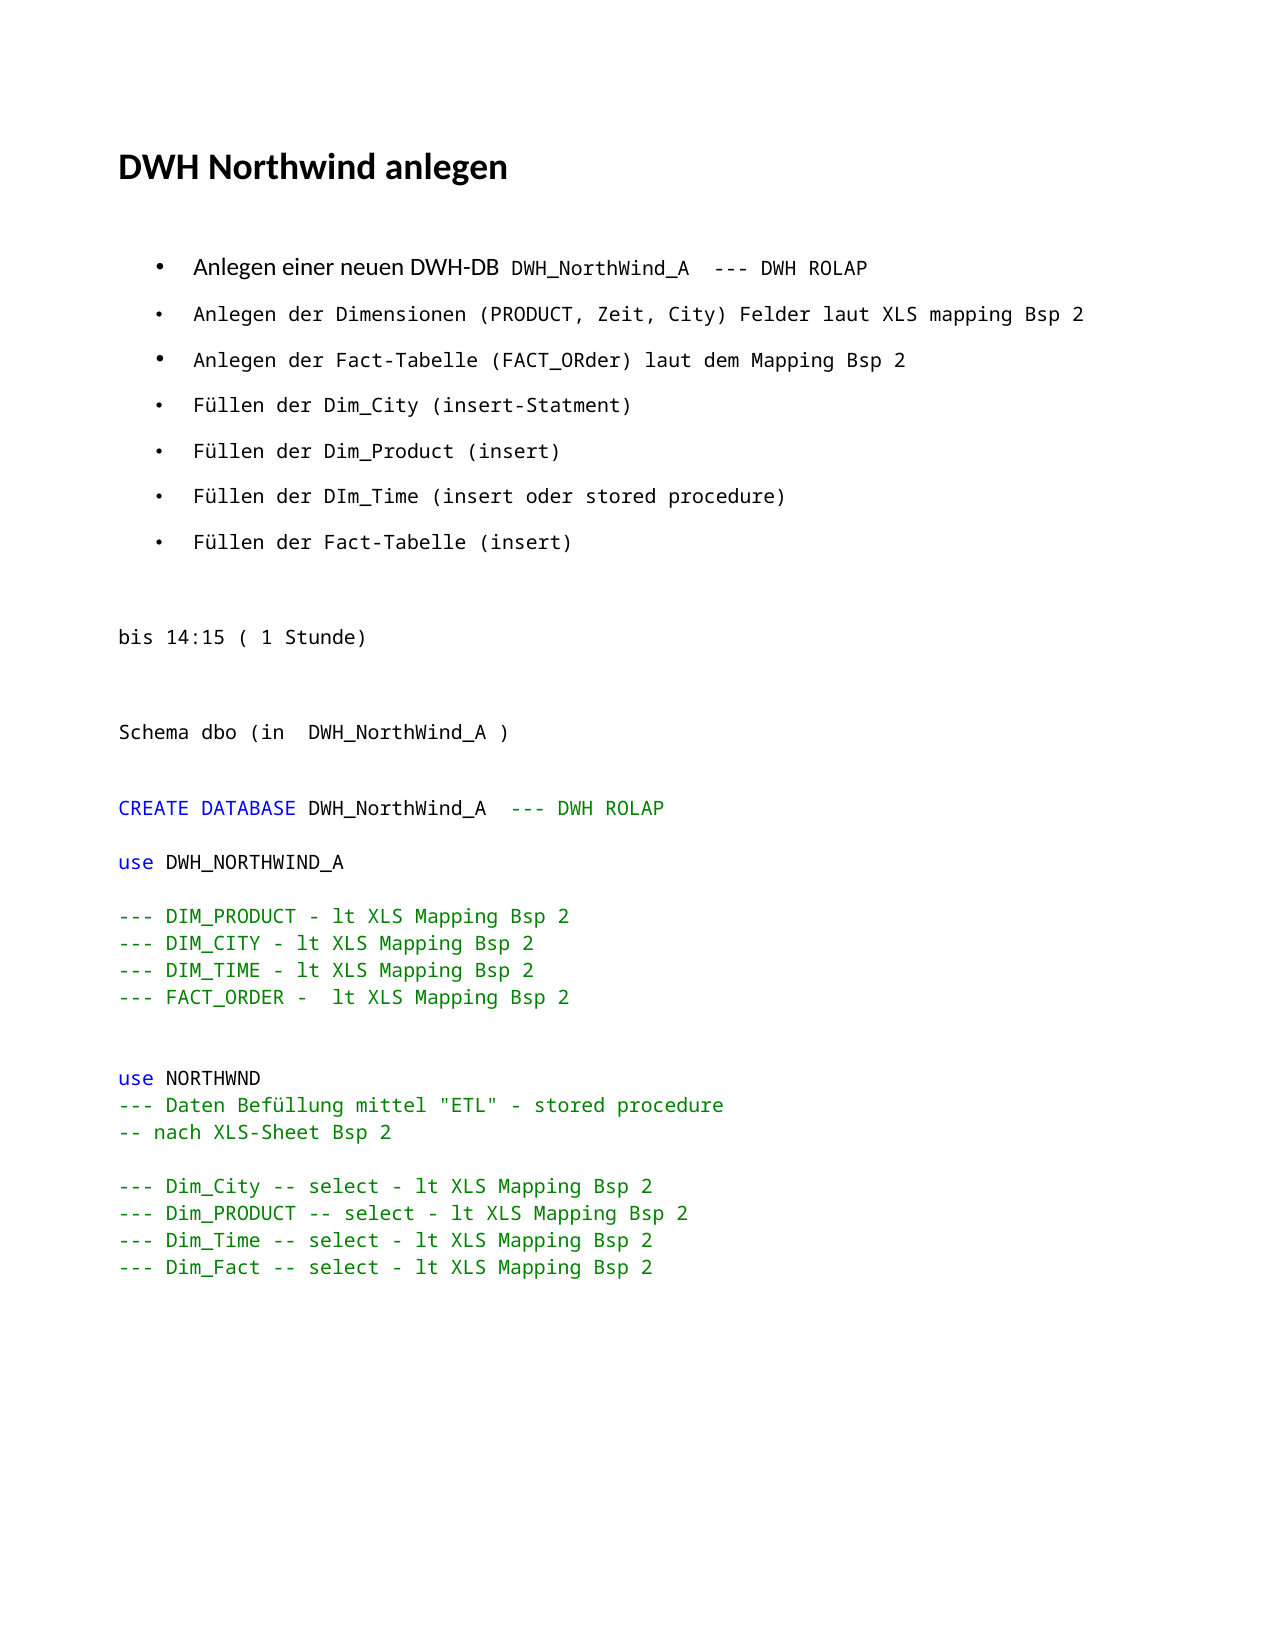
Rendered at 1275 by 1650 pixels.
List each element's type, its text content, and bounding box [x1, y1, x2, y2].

subtitle DWH Northwind anlegen [118, 143, 1157, 189]
text --- FACT_ORDER - lt XLS Mapping Bsp 2 [118, 983, 1157, 1010]
list Füllen der Dim_City (insert-Statment) [156, 392, 1157, 419]
list Füllen der Fact-Tabelle (insert) [156, 528, 1157, 555]
text -- nach XLS-Sheet Bsp 2 [118, 1118, 1157, 1145]
list Anlegen der Fact-Tabelle (FACT_ORder) laut dem Mapping Bsp 2 [156, 346, 1157, 373]
text Schema dbo (in DWH_NorthWind_A ) [118, 718, 1157, 745]
text --- DIM_PRODUCT - lt XLS Mapping Bsp 2 [118, 902, 1157, 929]
text --- DIM_CITY - lt XLS Mapping Bsp 2 [118, 929, 1157, 956]
list Füllen der DIm_Time (insert oder stored procedure) [156, 483, 1157, 510]
text bis 14:15 ( 1 Stunde) [118, 623, 1157, 650]
text use DWH_NORTHWIND_A [118, 848, 1157, 875]
list Füllen der Dim_Product (insert) [156, 437, 1157, 464]
text --- Dim_Fact -- select - lt XLS Mapping Bsp 2 [118, 1253, 1157, 1280]
text --- DIM_TIME - lt XLS Mapping Bsp 2 [118, 956, 1157, 983]
text --- Dim_Time -- select - lt XLS Mapping Bsp 2 [118, 1226, 1157, 1253]
text --- Dim_PRODUCT -- select - lt XLS Mapping Bsp 2 [118, 1199, 1157, 1226]
text use NORTHWND [118, 1064, 1157, 1091]
list Anlegen der Dimensionen (PRODUCT, Zeit, City) Felder laut XLS mapping Bsp 2 [156, 301, 1157, 328]
text --- Dim_City -- select - lt XLS Mapping Bsp 2 [118, 1172, 1157, 1199]
text CREATE DATABASE DWH_NorthWind_A --- DWH ROLAP [118, 794, 1157, 821]
text --- Daten Befüllung mittel "ETL" - stored procedure [118, 1091, 1157, 1118]
list Anlegen einer neuen DWH-DB DWH_NorthWind_A --- DWH ROLAP [156, 251, 1157, 282]
